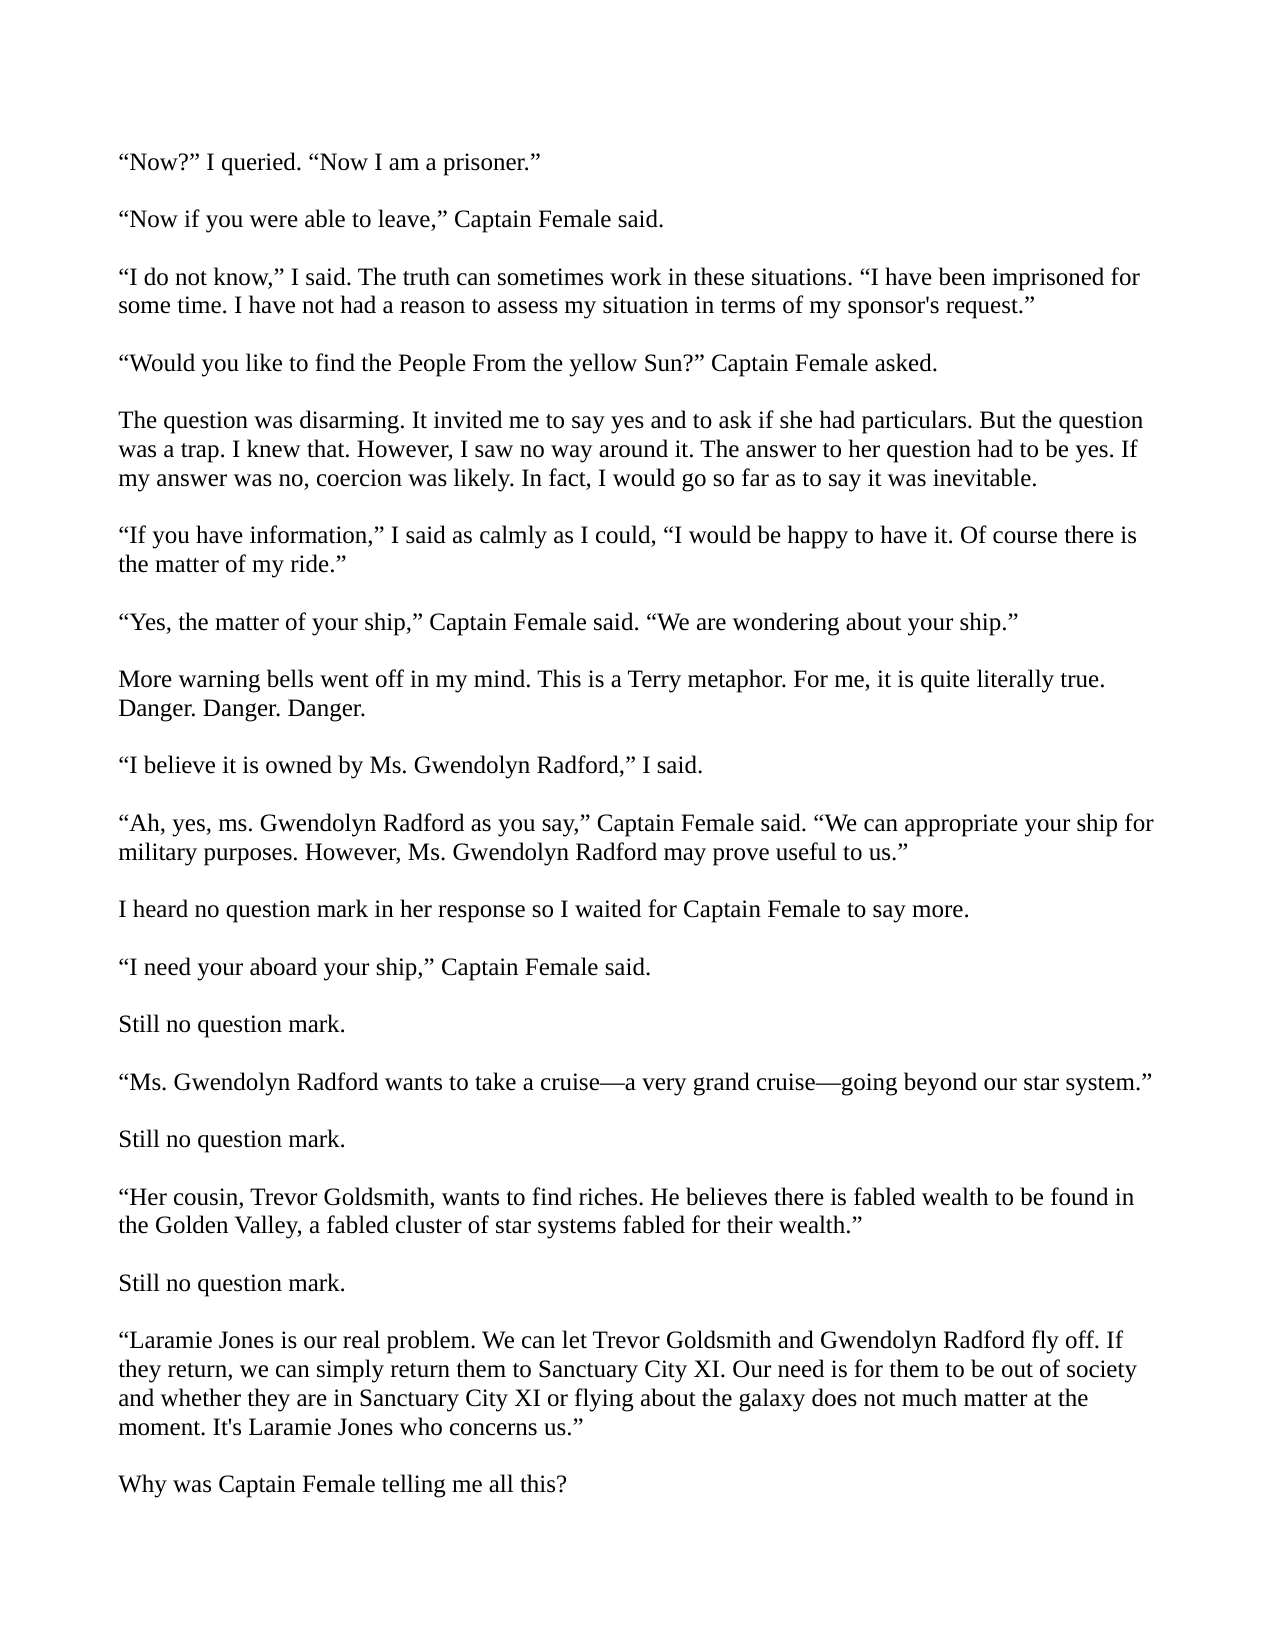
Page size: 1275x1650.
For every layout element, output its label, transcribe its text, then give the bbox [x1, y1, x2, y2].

text Why was Captain Female telling me all this? [118, 1469, 1157, 1498]
text “Ms. Gwendolyn Radford wants to take a cruise—a very grand cruise—going beyond our star system.” [118, 1067, 1157, 1096]
text “Yes, the matter of your ship,” Captain Female said. “We are wondering about your ship.” [118, 607, 1157, 636]
text “If you have information,” I said as calmly as I could, “I would be happy to have it. Of course there is the matter of my ride.” [118, 521, 1157, 578]
text Still no question mark. [118, 1268, 1157, 1297]
text More warning bells went off in my mind. This is a Terry metaphor. For me, it is quite literally true. Danger. Danger. Danger. [118, 664, 1157, 722]
text “I need your aboard your ship,” Captain Female said. [118, 952, 1157, 981]
text “Her cousin, Trevor Goldsmith, wants to find riches. He believes there is fabled wealth to be found in the Golden Valley, a fabled cluster of star systems fabled for their wealth.” [118, 1182, 1157, 1239]
text “Would you like to find the People From the yellow Sun?” Captain Female asked. [118, 348, 1157, 377]
text “I do not know,” I said. The truth can sometimes work in these situations. “I have been imprisoned for some time. I have not had a reason to assess my situation in terms of my sponsor's request.” [118, 262, 1157, 319]
text Still no question mark. [118, 1124, 1157, 1153]
text “Laramie Jones is our real problem. We can let Trevor Goldsmith and Gwendolyn Radford fly off. If they return, we can simply return them to Sanctuary City XI. Our need is for them to be out of society and whether they are in Sanctuary City XI or flying about the galaxy does not much matter at the moment. It's Laramie Jones who concerns us.” [118, 1326, 1157, 1441]
text Still no question mark. [118, 1009, 1157, 1038]
text “I believe it is owned by Ms. Gwendolyn Radford,” I said. [118, 751, 1157, 779]
text “Ah, yes, ms. Gwendolyn Radford as you say,” Captain Female said. “We can appropriate your ship for military purposes. However, Ms. Gwendolyn Radford may prove useful to us.” [118, 808, 1157, 866]
text I heard no question mark in her response so I waited for Captain Female to say more. [118, 894, 1157, 923]
text The question was disarming. It invited me to say yes and to ask if she had particulars. But the question was a trap. I knew that. However, I saw no way around it. The answer to her question had to be yes. If my answer was no, coercion was likely. In fact, I would go so far as to say it was inevitable. [118, 406, 1157, 492]
text “Now if you were able to leave,” Captain Female said. [118, 204, 1157, 233]
text “Now?” I queried. “Now I am a prisoner.” [118, 147, 1157, 176]
